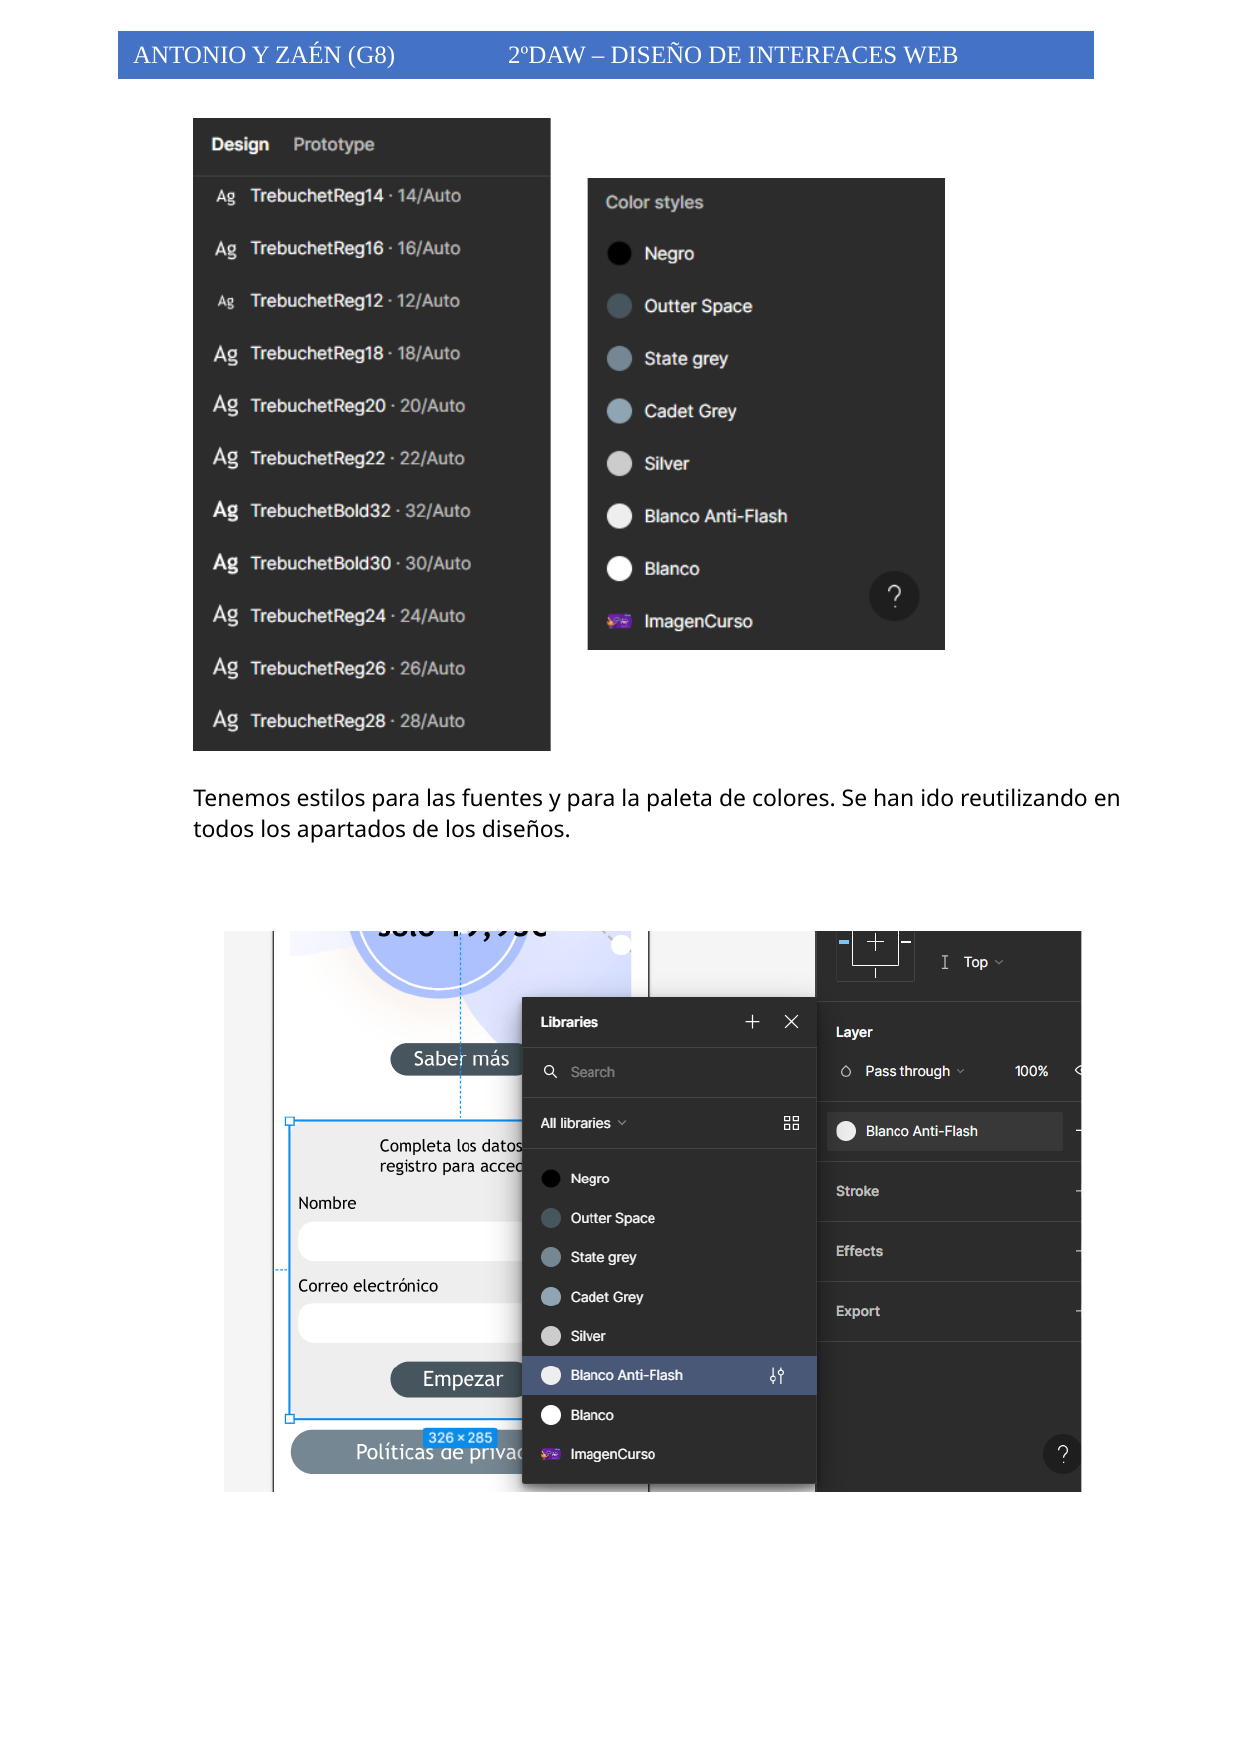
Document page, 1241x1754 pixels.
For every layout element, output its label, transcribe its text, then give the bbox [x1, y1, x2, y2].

list Tenemos estilos para las fuentes y para la paleta de colores. Se han ido reutilizando en todos los apartados de los diseños. [193, 782, 1122, 844]
